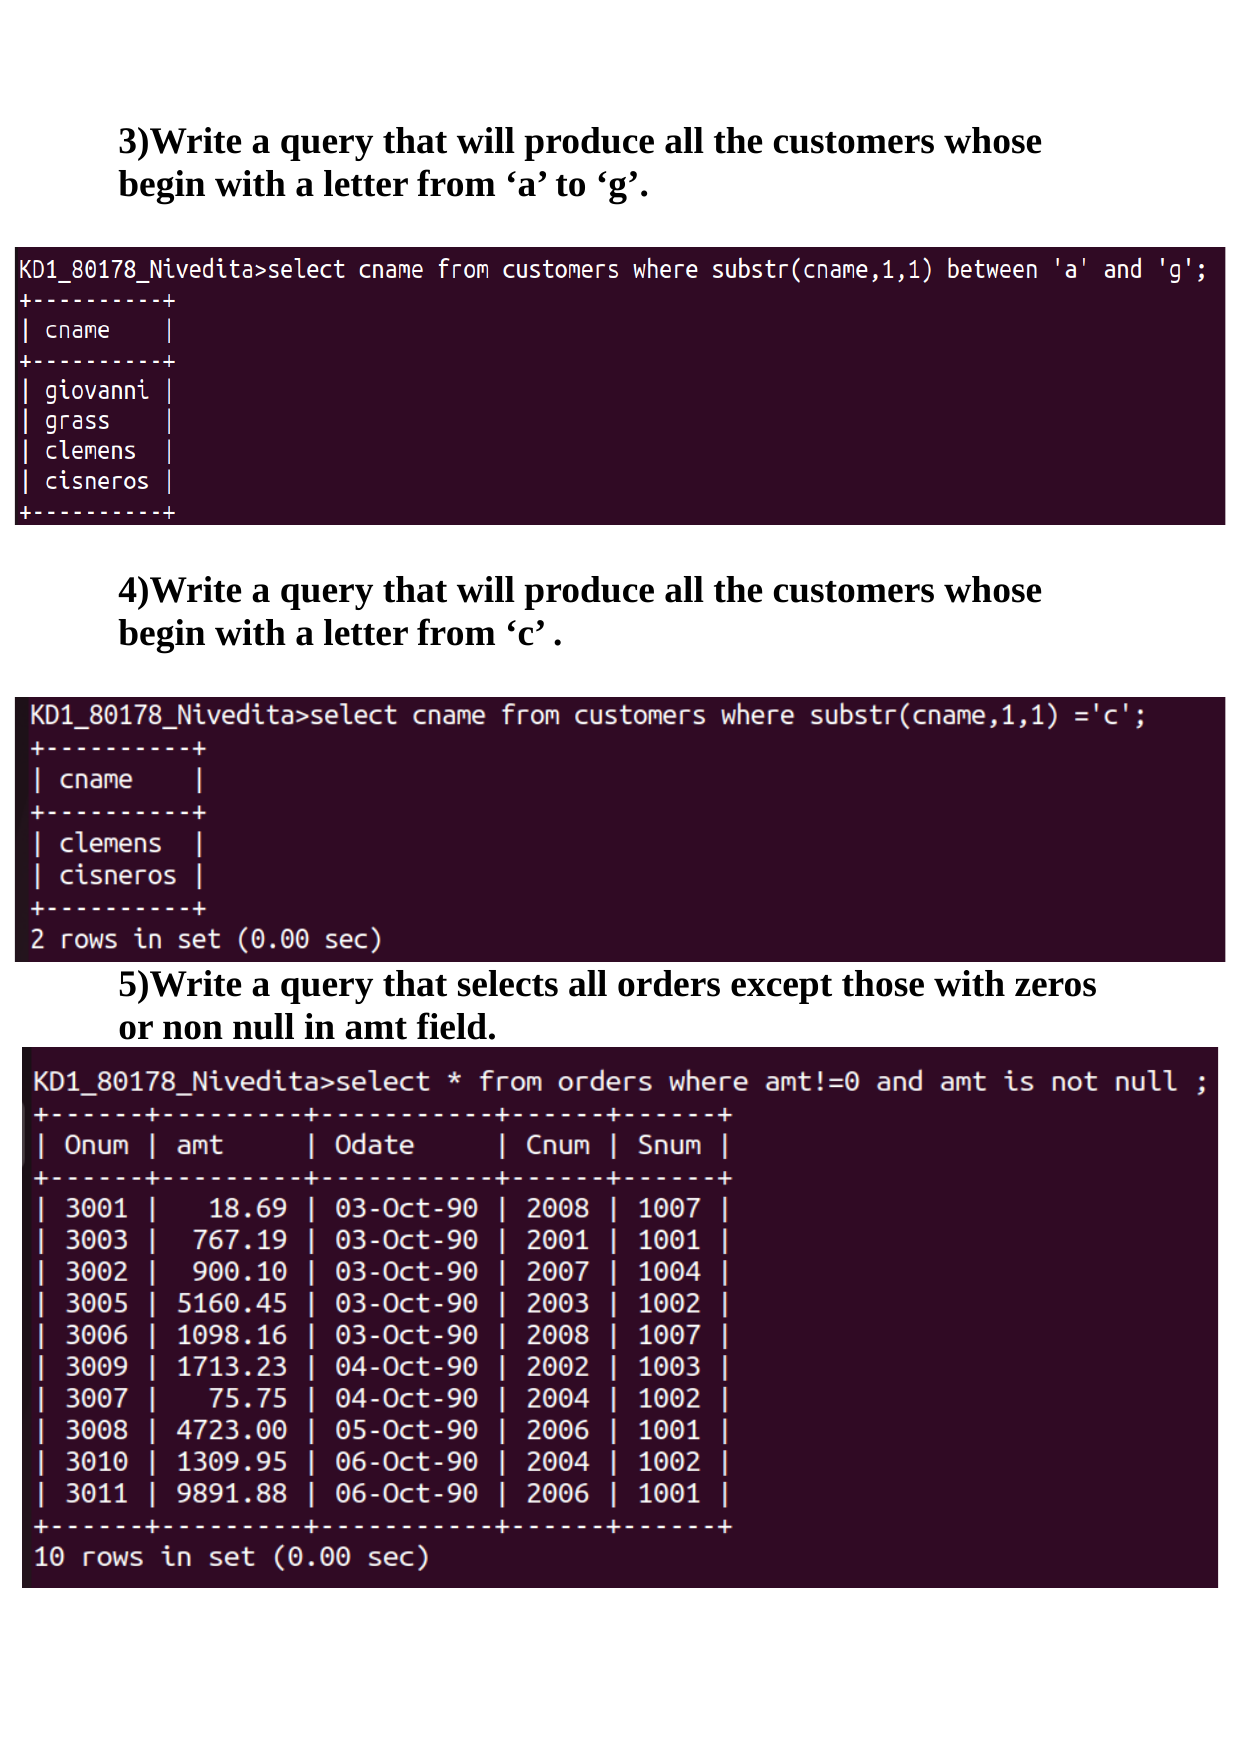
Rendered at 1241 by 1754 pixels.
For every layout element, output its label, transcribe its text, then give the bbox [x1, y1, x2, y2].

picture [14, 697, 1226, 962]
text 5)Write a query that selects all orders except those with zeros or non null in amt field. [118, 962, 1122, 1047]
text 4)Write a query that will produce all the customers whose begin with a letter from ‘c’ . [118, 568, 1122, 654]
picture [14, 247, 1226, 525]
picture [22, 1047, 1219, 1588]
text 3)Write a query that will produce all the customers whose begin with a letter from ‘a’ to ‘g’. [118, 118, 1122, 204]
